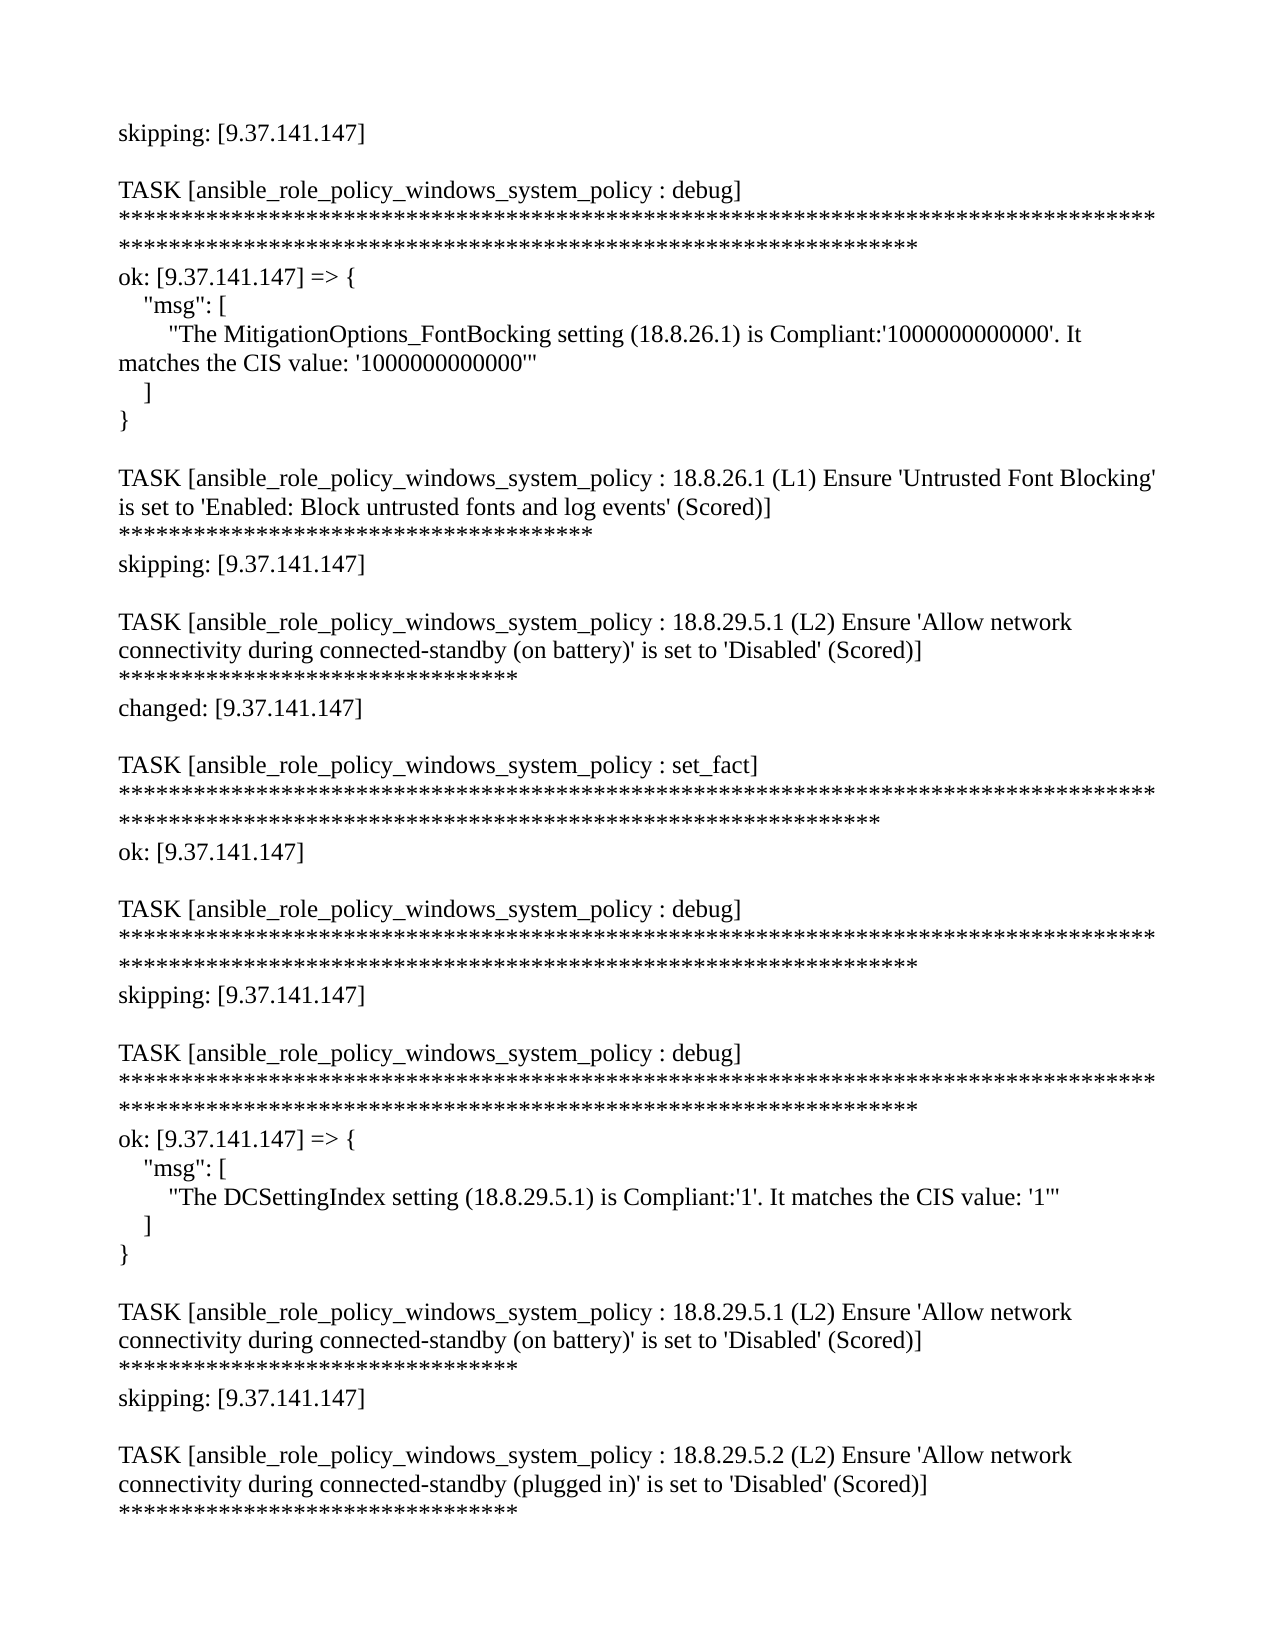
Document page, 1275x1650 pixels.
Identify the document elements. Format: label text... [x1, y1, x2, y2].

text TASK [ansible_role_policy_windows_system_policy : 18.8.29.5.1 (L2) Ensure 'Allow network connectivity during connected-standby (on battery)' is set to 'Disabled' (Scored)] ******************************** [118, 1297, 1157, 1383]
text } [118, 406, 1157, 434]
text TASK [ansible_role_policy_windows_system_policy : 18.8.29.5.2 (L2) Ensure 'Allow network connectivity during connected-standby (plugged in)' is set to 'Disabled' (Scored)] ******************************** [118, 1441, 1157, 1527]
text TASK [ansible_role_policy_windows_system_policy : debug] *************************************************************************************************************************************************** [118, 1038, 1157, 1124]
text TASK [ansible_role_policy_windows_system_policy : set_fact] ************************************************************************************************************************************************ [118, 751, 1157, 837]
text skipping: [9.37.141.147] [118, 549, 1157, 578]
text "msg": [ [118, 291, 1157, 319]
text TASK [ansible_role_policy_windows_system_policy : 18.8.26.1 (L1) Ensure 'Untrusted Font Blocking' is set to 'Enabled: Block untrusted fonts and log events' (Scored)] ************************************** [118, 463, 1157, 549]
text skipping: [9.37.141.147] [118, 118, 1157, 147]
text skipping: [9.37.141.147] [118, 981, 1157, 1009]
text } [118, 1239, 1157, 1268]
text ] [118, 1211, 1157, 1239]
text TASK [ansible_role_policy_windows_system_policy : debug] *************************************************************************************************************************************************** [118, 894, 1157, 981]
text ok: [9.37.141.147] => { [118, 262, 1157, 291]
text ok: [9.37.141.147] [118, 837, 1157, 866]
text skipping: [9.37.141.147] [118, 1383, 1157, 1412]
text changed: [9.37.141.147] [118, 693, 1157, 722]
text ok: [9.37.141.147] => { [118, 1124, 1157, 1153]
text "msg": [ [118, 1153, 1157, 1182]
text "The MitigationOptions_FontBocking setting (18.8.26.1) is Compliant:'1000000000000'. It matches the CIS value: '1000000000000'" [118, 319, 1157, 377]
text ] [118, 377, 1157, 406]
text "The DCSettingIndex setting (18.8.29.5.1) is Compliant:'1'. It matches the CIS value: '1'" [118, 1182, 1157, 1211]
text TASK [ansible_role_policy_windows_system_policy : debug] *************************************************************************************************************************************************** [118, 176, 1157, 262]
text TASK [ansible_role_policy_windows_system_policy : 18.8.29.5.1 (L2) Ensure 'Allow network connectivity during connected-standby (on battery)' is set to 'Disabled' (Scored)] ******************************** [118, 607, 1157, 693]
